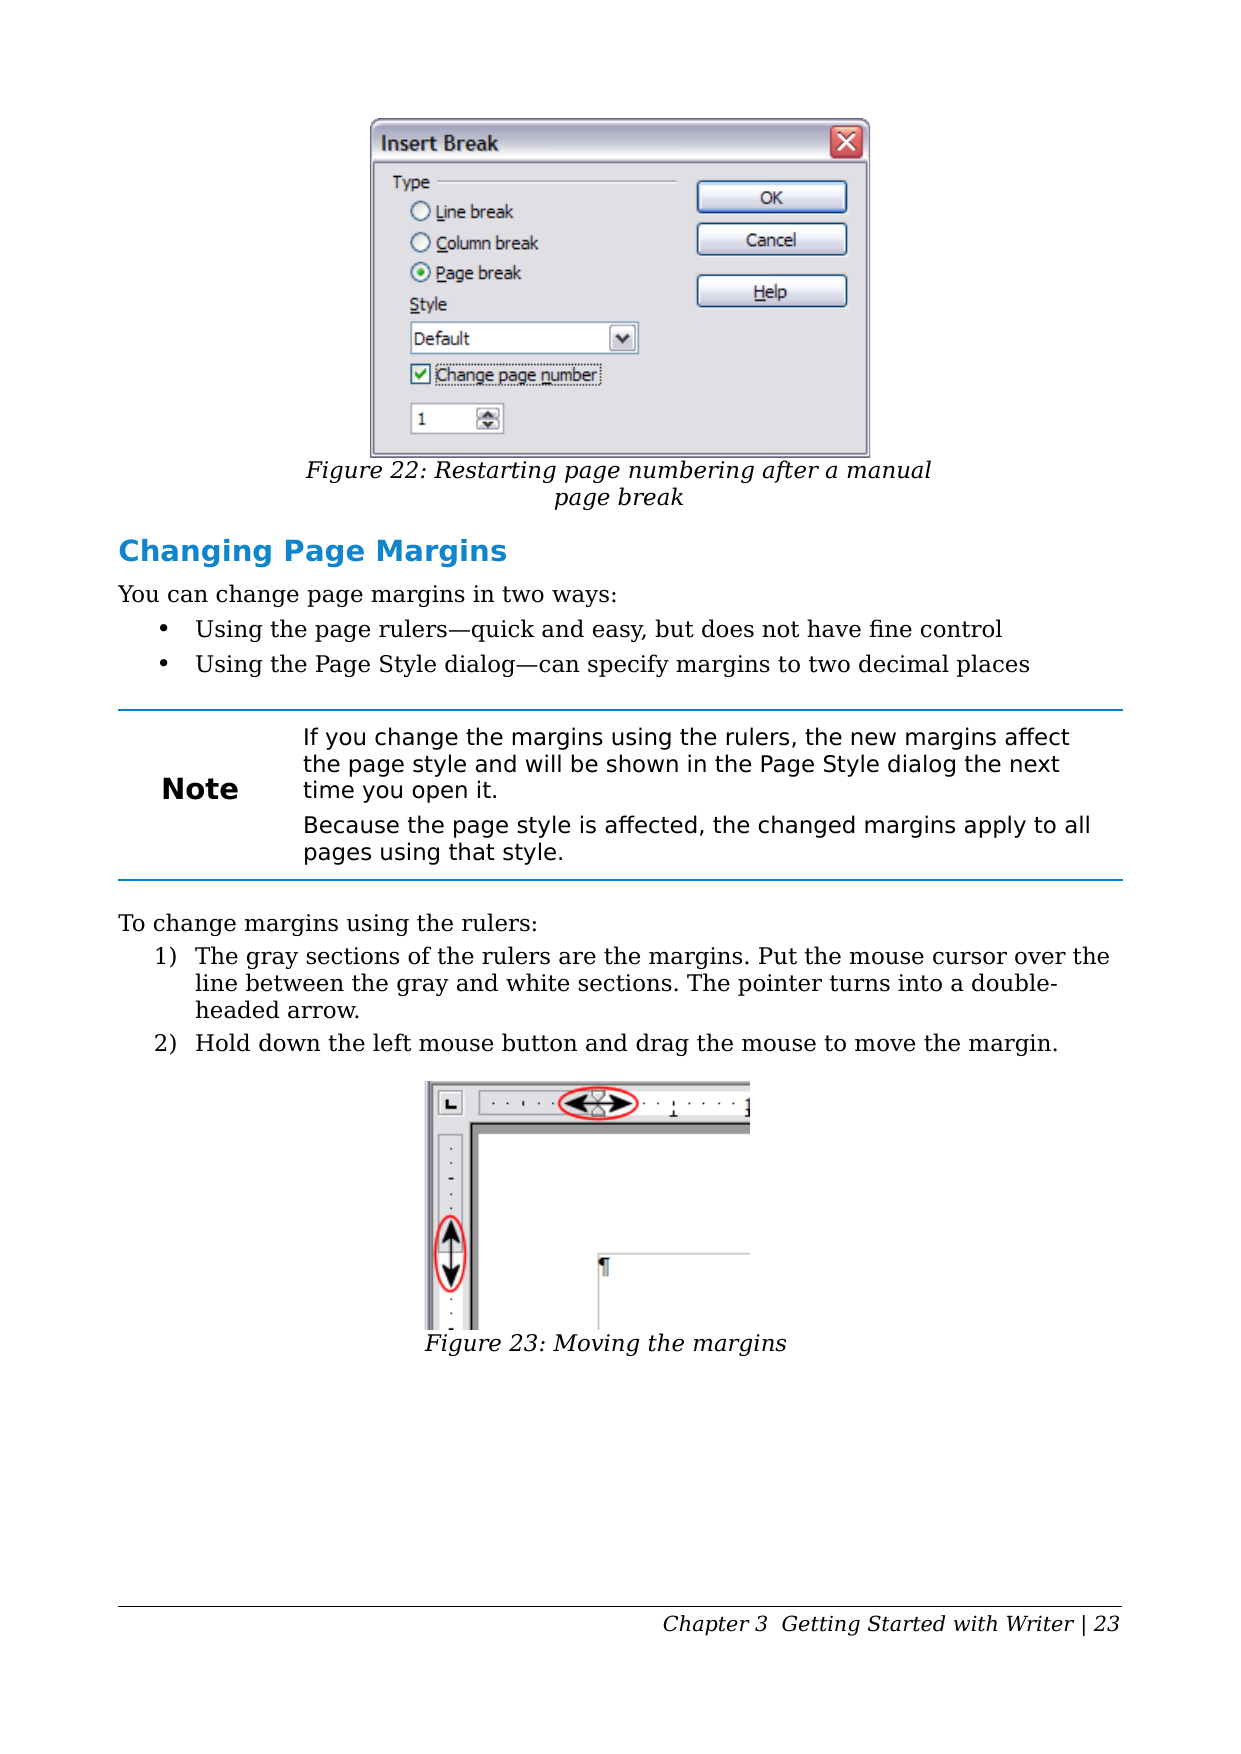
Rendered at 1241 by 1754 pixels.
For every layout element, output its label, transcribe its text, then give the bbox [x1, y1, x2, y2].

list To change margins using the rulers: [118, 910, 1122, 937]
text Figure 23: Moving the margins [425, 1330, 816, 1357]
picture [424, 1081, 750, 1330]
table_header Note [118, 711, 281, 879]
subtitle Changing Page Margins [118, 535, 1122, 569]
list The gray sections of the rulers are the margins. Put the mouse cursor over the line between the gray and white sections. The pointer turns into a double-headed arrow. [177, 943, 1122, 1023]
list Using the Page Style dialog—can specify margins to two decimal places [156, 650, 1122, 679]
picture [370, 118, 871, 458]
list Hold down the left mouse button and drag the mouse to move the margin. [177, 1030, 1122, 1056]
list Using the page rulers—quick and easy, but does not have fine control [156, 614, 1122, 643]
text Figure 22: Restarting page numbering after a manual page break [278, 457, 963, 511]
list You can change page margins in two ways: [118, 581, 1122, 608]
table_header If you change the margins using the rulers, the new margins affect the page style and will be shown in the Page Style dialog the next time you open it. Because the page style is affected, the changed margins apply to all pages using that style. [281, 711, 1122, 879]
